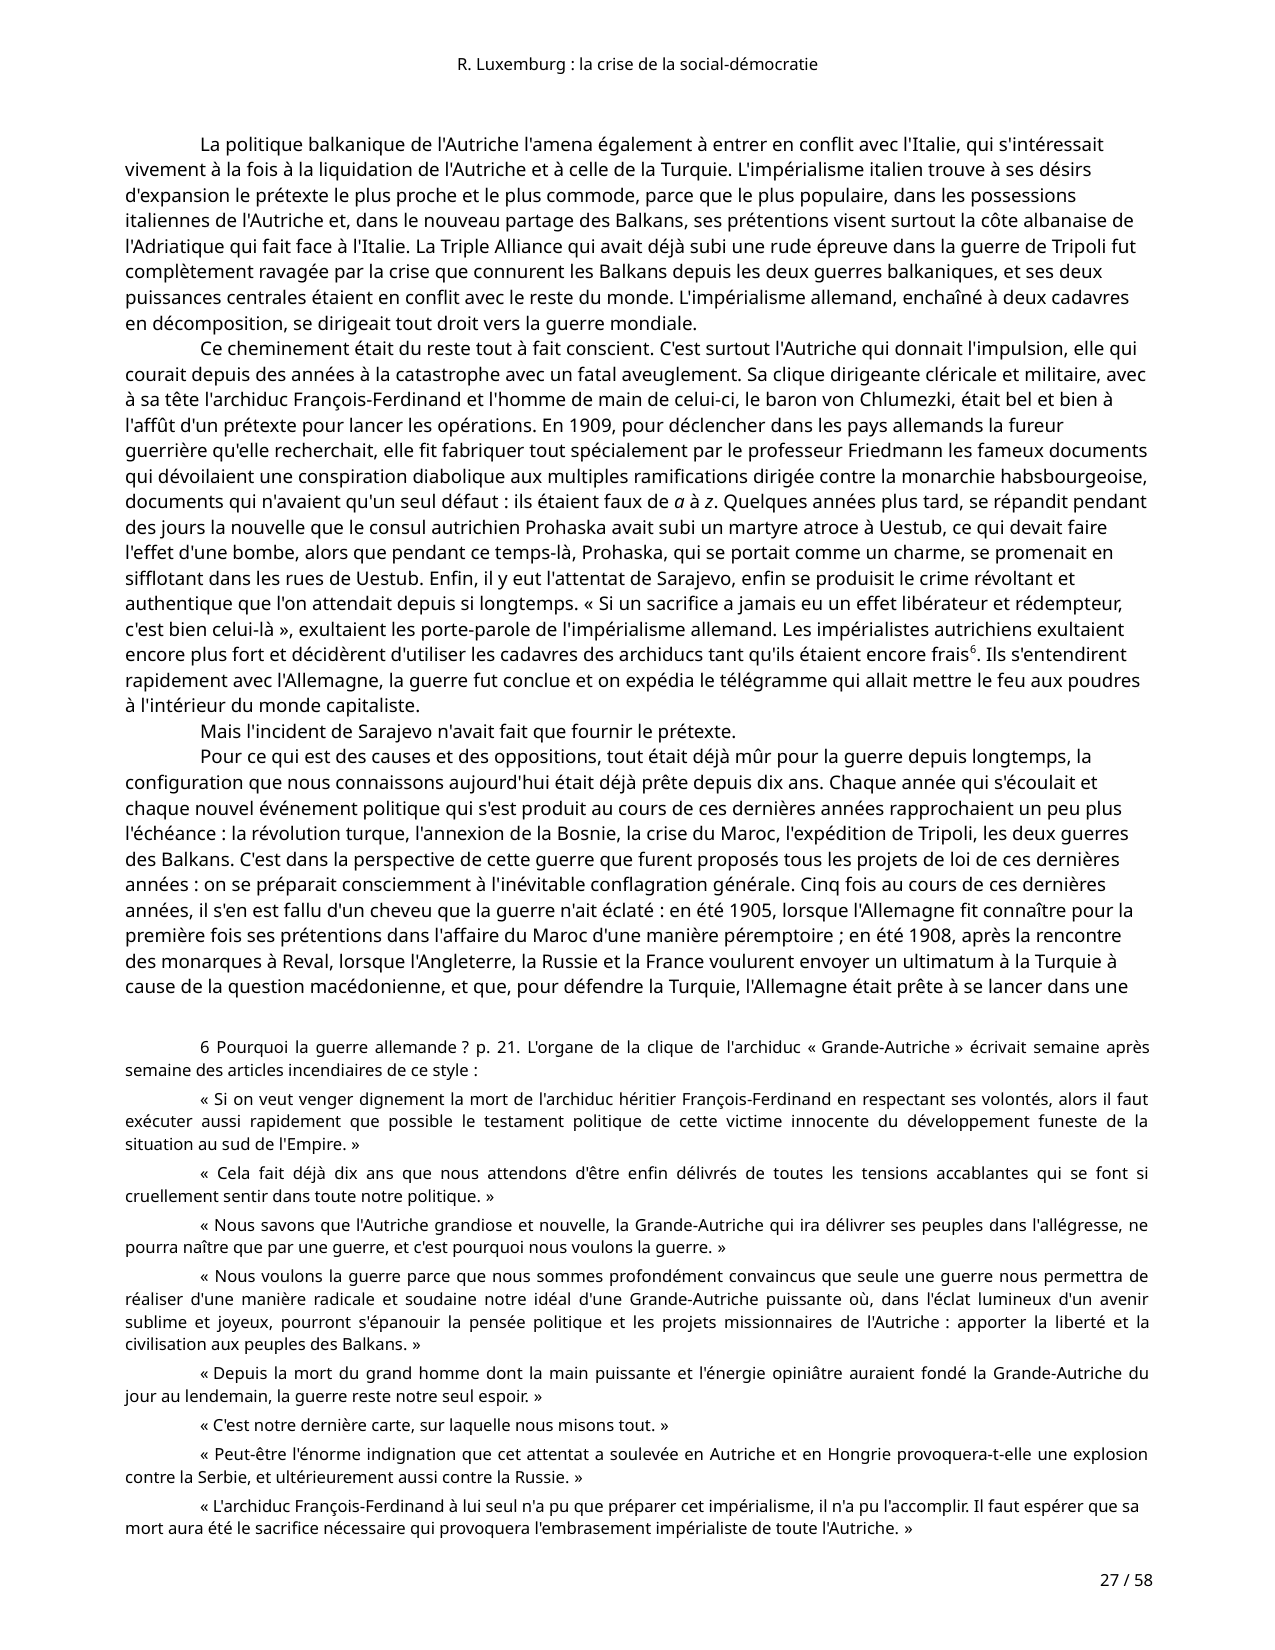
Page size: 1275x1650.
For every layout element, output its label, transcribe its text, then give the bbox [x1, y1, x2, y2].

text « Nous voulons la guerre parce que nous sommes profondément convaincus que seule une guerre nous permettra de réaliser d'une manière radicale et soudaine notre idéal d'une Grande-Autriche puissante où, dans l'éclat lumineux d'un avenir sublime et joyeux, pourront s'épanouir la pensée politique et les projets missionnaires de l'Autriche : apporter la liberté et la civilisation aux peuples des Balkans. » [125, 1265, 1150, 1356]
text « Nous savons que l'Autriche grandiose et nouvelle, la Grande-Autriche qui ira délivrer ses peuples dans l'allégresse, ne pourra naître que par une guerre, et c'est pourquoi nous voulons la guerre. » [125, 1213, 1150, 1258]
text « Peut-être l'énorme indignation que cet attentat a soulevée en Autriche et en Hongrie provoquera-t-elle une explosion contre la Serbie, et ultérieurement aussi contre la Russie. » [125, 1442, 1150, 1488]
text « Cela fait déjà dix ans que nous attendons d'être enfin délivrés de toutes les tensions accablantes qui se font si cruellement sentir dans toute notre politique. » [125, 1161, 1150, 1207]
text La politique balkanique de l'Autriche l'amena également à entrer en conflit avec l'Italie, qui s'intéressait vivement à la fois à la liquidation de l'Autriche et à celle de la Turquie. L'impérialisme italien trouve à ses désirs d'expansion le prétexte le plus proche et le plus commode, parce que le plus populaire, dans les possessions italiennes de l'Autriche et, dans le nouveau partage des Balkans, ses prétentions visent surtout la côte albanaise de l'Adriatique qui fait face à l'Italie. La Triple Alliance qui avait déjà subi une rude épreuve dans la guerre de Tripoli fut complètement ravagée par la crise que connurent les Balkans depuis les deux guerres balkaniques, et ses deux puissances centrales étaient en conflit avec le reste du monde. L'impérialisme allemand, enchaîné à deux cadavres en décomposition, se dirigeait tout droit vers la guerre mondiale. [125, 131, 1150, 335]
text Mais l'incident de Sarajevo n'avait fait que fournir le prétexte. [125, 718, 1150, 744]
text Ce cheminement était du reste tout à fait conscient. C'est surtout l'Autriche qui donnait l'impulsion, elle qui courait depuis des années à la catastrophe avec un fatal aveuglement. Sa clique dirigeante cléricale et militaire, avec à sa tête l'archiduc François-Ferdinand et l'homme de main de celui-ci, le baron von Chlumezki, était bel et bien à l'affût d'un prétexte pour lancer les opérations. En 1909, pour déclencher dans les pays allemands la fureur guerrière qu'elle recherchait, elle fit fabriquer tout spécialement par le professeur Friedmann les fameux documents qui dévoilaient une conspiration diabolique aux multiples ramifications dirigée contre la monarchie habsbourgeoise, documents qui n'avaient qu'un seul défaut : ils étaient faux de a à z. Quelques années plus tard, se répandit pendant des jours la nouvelle que le consul autrichien Prohaska avait subi un martyre atroce à Uestub, ce qui devait faire l'effet d'une bombe, alors que pendant ce temps-là, Prohaska, qui se portait comme un charme, se promenait en sifflotant dans les rues de Uestub. Enfin, il y eut l'attentat de Sarajevo, enfin se produisit le crime révoltant et authentique que l'on attendait depuis si longtemps. « Si un sacrifice a jamais eu un effet libérateur et rédempteur, c'est bien celui-là », exultaient les porte-parole de l'impérialisme allemand. Les impérialistes autrichiens exultaient encore plus fort et décidèrent d'utiliser les cadavres des archiducs tant qu'ils étaient encore frais. Ils s'entendirent rapidement avec l'Allemagne, la guerre fut conclue et on expédia le télégramme qui allait mettre le feu aux poudres à l'intérieur du monde capitaliste. [125, 335, 1150, 718]
text Pour ce qui est des causes et des oppositions, tout était déjà mûr pour la guerre depuis longtemps, la configuration que nous connaissons aujourd'hui était déjà prête depuis dix ans. Chaque année qui s'écoulait et chaque nouvel événement politique qui s'est produit au cours de ces dernières années rapprochaient un peu plus l'échéance : la révolution turque, l'annexion de la Bosnie, la crise du Maroc, l'expédition de Tripoli, les deux guerres des Balkans. C'est dans la perspective de cette guerre que furent proposés tous les projets de loi de ces dernières années : on se préparait consciemment à l'inévitable conflagration générale. Cinq fois au cours de ces dernières années, il s'en est fallu d'un cheveu que la guerre n'ait éclaté : en été 1905, lorsque l'Allemagne fit connaître pour la première fois ses prétentions dans l'affaire du Maroc d'une manière péremptoire ; en été 1908, après la rencontre des monarques à Reval, lorsque l'Angleterre, la Russie et la France voulurent envoyer un ultimatum à la Turquie à cause de la question macédonienne, et que, pour défendre la Turquie, l'Allemagne était prête à se lancer dans une [125, 744, 1150, 999]
text Pourquoi la guerre allemande ? p. 21. L'organe de la clique de l'archiduc « Grande-Autriche » écrivait semaine après semaine des articles incendiaires de ce style : [125, 1035, 1150, 1081]
text « Depuis la mort du grand homme dont la main puissante et l'énergie opiniâtre auraient fondé la Grande-Autriche du jour au lendemain, la guerre reste notre seul espoir. » [125, 1362, 1150, 1407]
text « C'est notre dernière carte, sur laquelle nous misons tout. » [125, 1413, 1150, 1436]
text « L'archiduc François-Ferdinand à lui seul n'a pu que préparer cet impérialisme, il n'a pu l'accomplir. Il faut espérer que sa mort aura été le sacrifice nécessaire qui provoquera l'embrasement impérialiste de toute l'Autriche. » [125, 1494, 1150, 1539]
text « Si on veut venger dignement la mort de l'archiduc héritier François-Ferdinand en respectant ses volontés, alors il faut exécuter aussi rapidement que possible le testament politique de cette victime innocente du développement funeste de la situation au sud de l'Empire. » [125, 1087, 1150, 1155]
